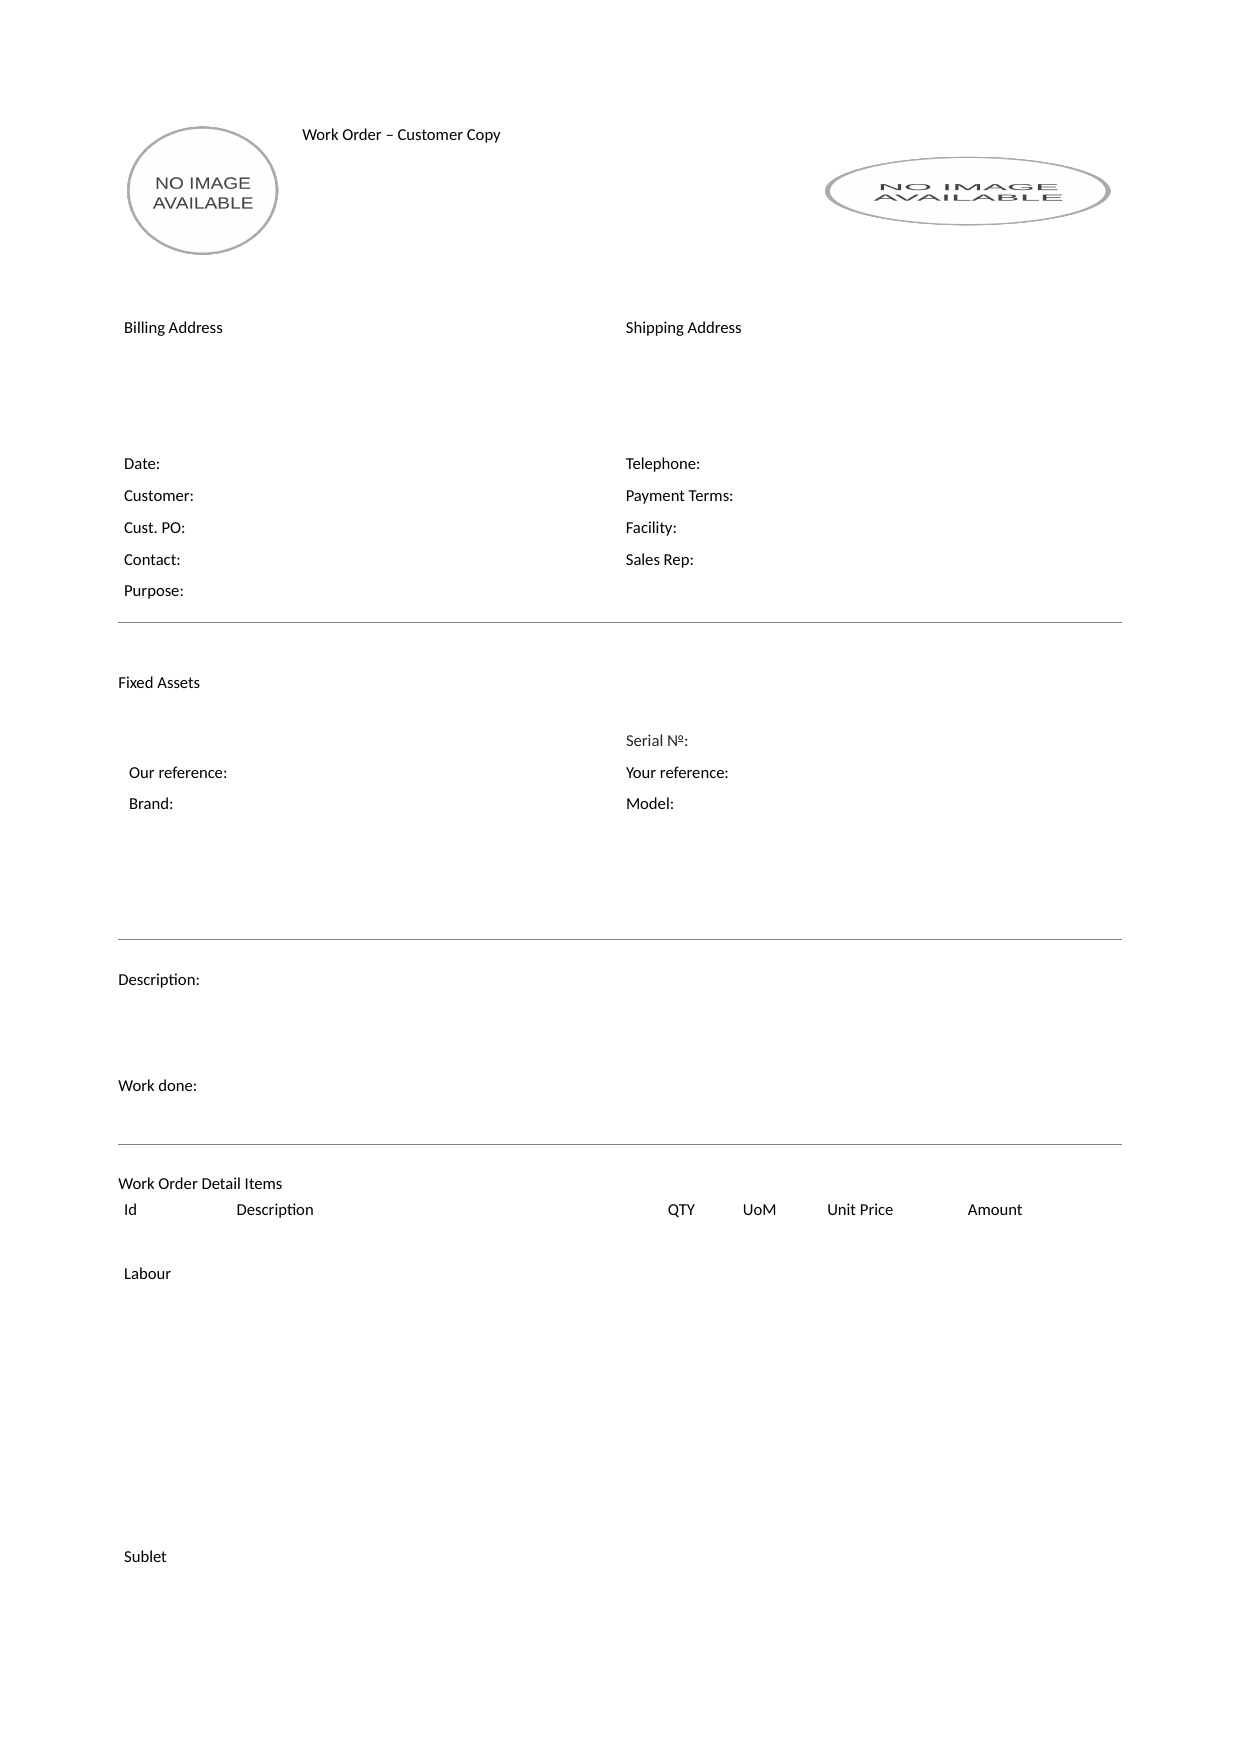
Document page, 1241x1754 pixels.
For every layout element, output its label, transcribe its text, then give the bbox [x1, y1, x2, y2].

table_cell Sublet [118, 1540, 231, 1592]
table_cell <$Customer.BillingCity> <$Customer.BillingState> <$Customer.BillingPostalCode> [118, 376, 620, 428]
table_cell <$Customer.ShippingAddress> [620, 344, 1122, 376]
table_header <$WorkTask.Number> [811, 118, 1123, 150]
table_cell <$a.UnitOfMeasure> [737, 1399, 821, 1451]
picture [817, 155, 1118, 227]
table_cell <$p.UnitOfMeasure> [737, 1540, 821, 1592]
table_cell Facility: <$WorkTask.Facility> [620, 511, 1122, 543]
table_header QTY [662, 1194, 737, 1226]
text <$WorkTask.Description> [118, 1022, 1122, 1042]
table_header <@for p PurchaseOrderItems> [118, 1496, 1121, 1540]
table_header Work Order – Customer Copy [296, 118, 811, 267]
table_cell [811, 150, 1123, 267]
table_header UoM [737, 1194, 821, 1226]
table_cell <$p.Quantity> [662, 1540, 737, 1592]
table_cell <$p.Name> [231, 1540, 662, 1592]
table_cell Purpose: <$WorkTask.Purpose> [118, 575, 1122, 607]
table_header Unit Price [821, 1194, 962, 1226]
table_cell <@for a InventoryAssignments> [118, 1354, 1121, 1399]
table_cell [620, 851, 1122, 883]
table_cell <$Customer.BillingAddress> [118, 344, 620, 376]
table_cell <$a.Quantity> [662, 1399, 737, 1451]
table_cell Our reference: <$f.ItemNumber> [123, 756, 620, 788]
table_cell <$t.BillingRate> [821, 1258, 962, 1309]
table_cell <$a.PartId> [118, 1399, 231, 1451]
table_cell Serial №: <$f.SerialNumber> [620, 724, 1122, 756]
text Work Order Detail Items [118, 1174, 1122, 1194]
table_cell <@end> [123, 851, 620, 883]
table_header Telephone: <$WorkTask.ContactTelephone> [620, 448, 1122, 480]
table_cell <$t.BillingAmount> [962, 1258, 1121, 1309]
picture [123, 123, 282, 258]
table_cell <$a.PartName> [231, 1399, 662, 1451]
table_cell <@end> [118, 1310, 1121, 1354]
table_header <@for f FixedAssetAssignments> [123, 693, 620, 724]
table_cell <@end> [118, 1451, 1121, 1496]
table_cell Model: <$f.Model> [620, 788, 1122, 820]
table_header Billing Address [118, 288, 620, 344]
table_cell <$a.UnitSellingPrice> [821, 1399, 962, 1451]
table_cell Cust. PO: <$WorkTask.PurchaseOrder> [118, 511, 620, 543]
table_cell Brand: <$f.Brand> [123, 788, 620, 820]
table_header Shipping Address [620, 288, 1122, 344]
table_header [620, 693, 1122, 724]
table_header [118, 118, 296, 267]
table_cell <$p.SellingPrice> [962, 1540, 1121, 1592]
table_header Description [231, 1194, 662, 1226]
table_cell Customer: <$Customer.Name> [118, 480, 620, 511]
text <$WorkTask.WorkDone> [118, 1108, 1122, 1128]
text Work done: [118, 1075, 1122, 1096]
text Description: [118, 969, 1122, 989]
table_cell <$p.UnitSellingPrice> [821, 1540, 962, 1592]
text <@if FixedAssetAssignments> [118, 652, 1122, 672]
table_cell <$t.WorkerName> [231, 1258, 662, 1309]
table_cell Payment Terms: <$WorkTask.PaymentTerms> [620, 480, 1122, 511]
table_cell Contact: <$WorkTask.ContactName> [118, 543, 620, 575]
table_header Amount [962, 1194, 1121, 1226]
table_cell Sales Rep: <$WorkTask.SalesRep> [620, 543, 1122, 575]
table_cell Labour [118, 1258, 231, 1309]
table_cell <$Customer.ShippingCity> <$Customer.ShippingState> <$Customer.ShippingPostalCode> [620, 376, 1122, 428]
table_cell <$f.Name> [123, 724, 620, 756]
table_header Date: <$WorkTask.Date> [118, 448, 620, 480]
table_cell Your reference: <$f.CustomerReferenceNumber> [620, 756, 1122, 788]
table_cell <$t.AmountOfTime> [662, 1258, 737, 1309]
table_cell <@for t TimeEntries> [118, 1226, 1121, 1257]
table_cell <$f.Comment> [123, 820, 1122, 851]
table_header Id [118, 1194, 231, 1226]
text <@end> [118, 903, 1122, 924]
table_cell <$a.SellingPrice> [962, 1399, 1121, 1451]
table_cell <$t.TimeFrequency> [737, 1258, 821, 1309]
text <$WorkTask.Name> [118, 1002, 1122, 1022]
text Fixed Assets [118, 672, 1122, 693]
